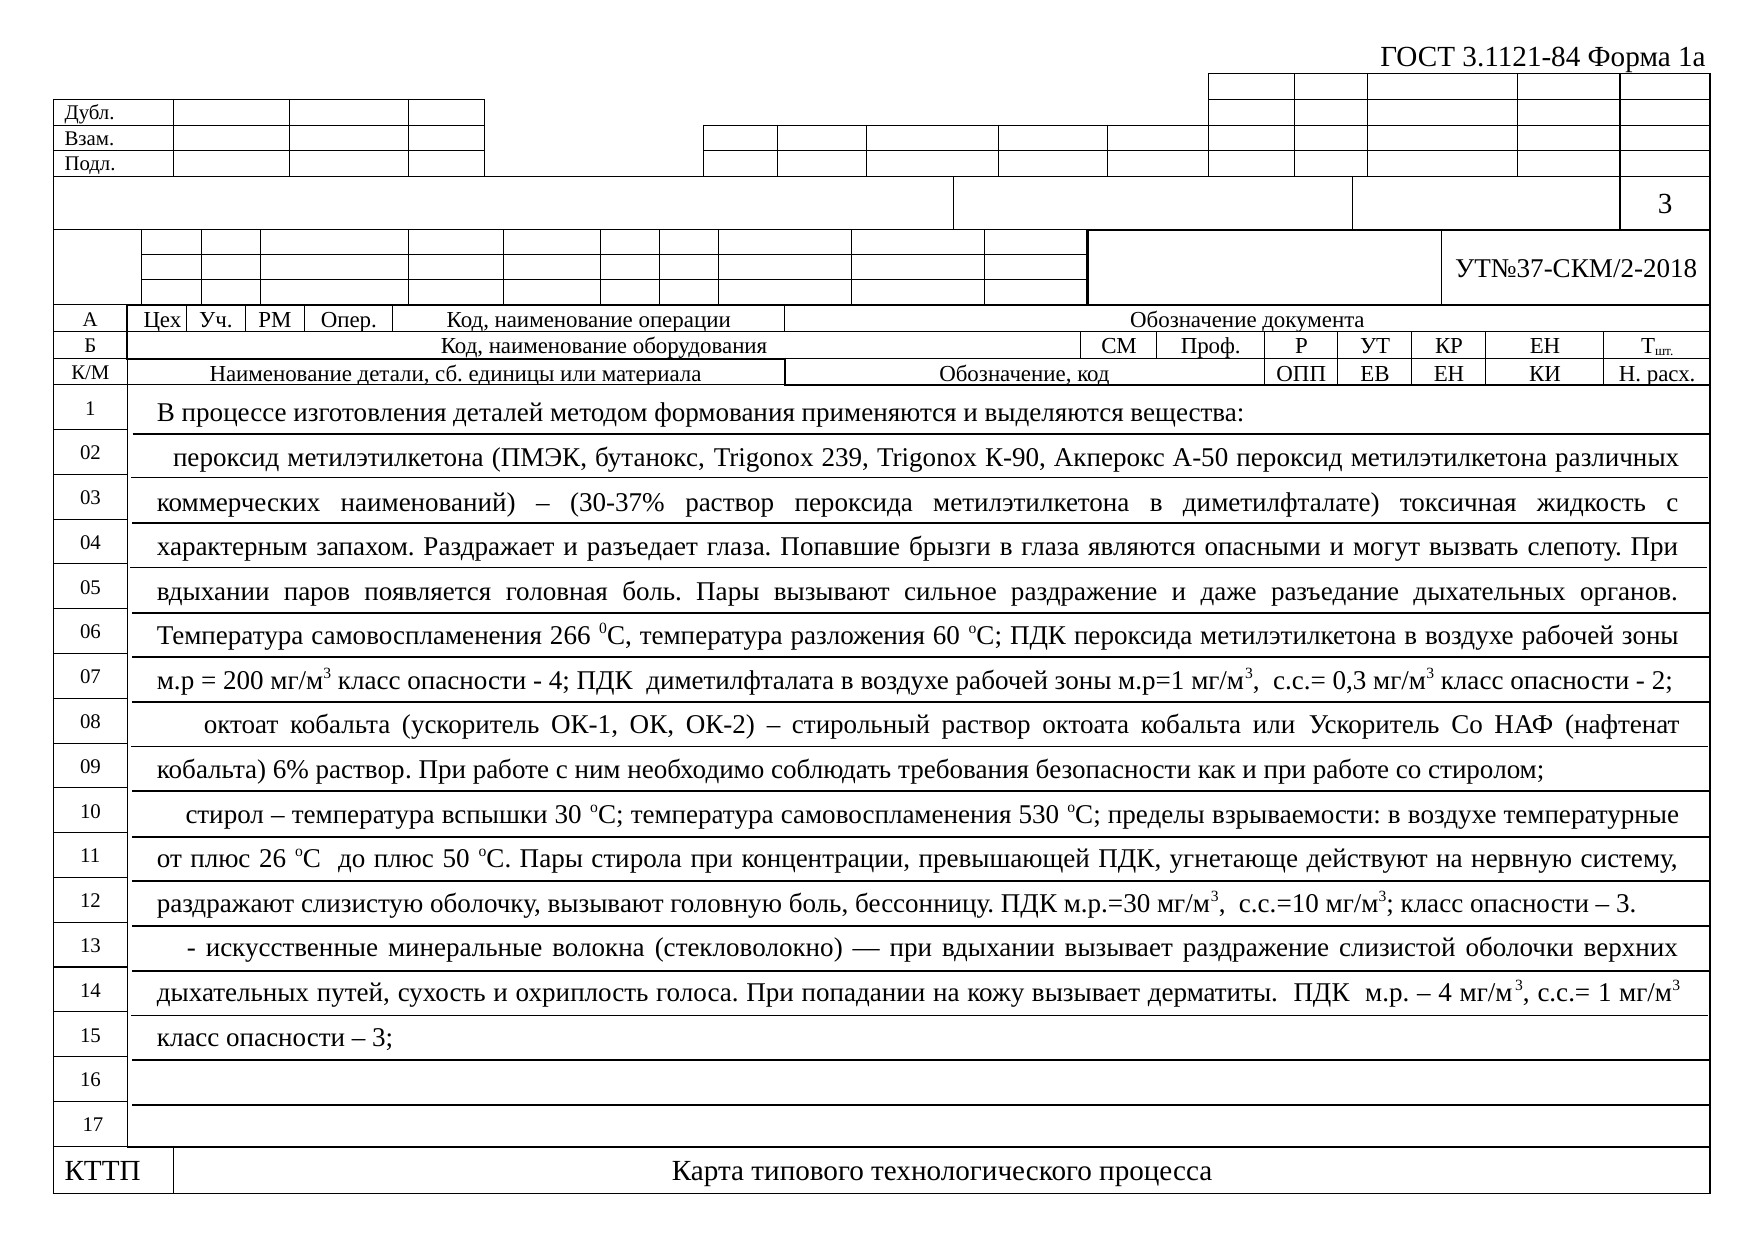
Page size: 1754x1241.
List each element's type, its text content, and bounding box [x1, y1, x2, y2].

table_cell [1295, 151, 1367, 176]
table_cell [660, 255, 718, 279]
table_cell 05 [54, 564, 127, 608]
table_cell [1209, 100, 1294, 124]
table_cell [1621, 100, 1709, 124]
table_cell КИ [1486, 359, 1603, 384]
table_cell К/М [54, 359, 127, 384]
table_cell [777, 99, 866, 124]
table_cell УТ№37-СКМ/2-2018 [1442, 231, 1709, 304]
table_cell Тшт. [1604, 332, 1709, 357]
table_cell 06 [54, 609, 127, 653]
table_cell [409, 280, 503, 304]
table_cell [1368, 151, 1517, 176]
table_cell [1518, 100, 1619, 124]
table_cell [1209, 151, 1294, 176]
table_cell Уч. [187, 306, 245, 331]
table_cell ОПП [1265, 359, 1337, 384]
table_cell Опер. [305, 306, 392, 331]
table_cell [852, 255, 984, 279]
table_cell 12 [54, 878, 127, 922]
table_cell [704, 126, 777, 150]
text ГОСТ 3.1121-84 Форма 1а [53, 39, 1742, 73]
table_cell [999, 99, 1107, 124]
table_cell [1518, 151, 1619, 176]
table_cell [601, 280, 659, 304]
table_cell 1 [54, 385, 127, 429]
table_cell [290, 100, 408, 124]
table_cell 09 [54, 744, 127, 787]
table_header [1518, 74, 1619, 99]
table_cell [174, 126, 289, 150]
table_cell УТ [1338, 332, 1411, 357]
table_cell [704, 151, 777, 176]
table_cell [778, 151, 866, 176]
table_cell [202, 280, 260, 304]
table_cell [1295, 126, 1367, 150]
table_cell [719, 230, 851, 254]
table_header [1209, 74, 1294, 99]
table_cell Проф. [1157, 332, 1264, 357]
table_cell [202, 255, 260, 279]
table_cell 10 [54, 788, 127, 832]
table_cell [409, 255, 503, 279]
table_cell [852, 230, 984, 254]
table_cell Цех [128, 306, 186, 331]
table_header [1621, 74, 1709, 99]
table_cell [985, 255, 1086, 279]
table_cell 03 [54, 475, 127, 518]
table_header [1368, 74, 1517, 99]
table_cell [1621, 151, 1709, 176]
table_cell Подл. [54, 151, 173, 176]
table_cell [1108, 151, 1208, 176]
table_cell [202, 230, 260, 254]
table_cell [999, 126, 1107, 150]
table_cell [142, 230, 201, 254]
table_cell [1368, 126, 1517, 150]
table_cell [54, 177, 953, 229]
table_header [1295, 74, 1367, 99]
table_cell СМ [1081, 332, 1156, 357]
table_cell Наименование детали, сб. единицы или материала [128, 360, 784, 384]
table_cell [54, 230, 141, 304]
table_cell Взам. [54, 126, 173, 150]
table_cell [778, 126, 866, 150]
table_cell [409, 126, 484, 150]
table_cell [1368, 100, 1517, 124]
table_cell 15 [54, 1012, 127, 1056]
table_cell 02 [54, 430, 127, 474]
table_cell [290, 151, 408, 176]
table_cell [1295, 100, 1367, 124]
table_cell [985, 230, 1086, 254]
table_cell Обозначение, код [786, 359, 1264, 384]
table_cell [601, 255, 659, 279]
table_cell [1089, 231, 1441, 304]
table_cell В процессе изготовления деталей методом формования применяются и выделяются вещества: пероксид метилэтилкетона (ПМЭК, бутанокс, Trigonox 239, Trigonox К-90, Акперокс А-50 пероксид метилэтилкетона различных коммерческих наименований) – (30-37% раствор пероксида метилэтилкетона в диметилфталате) токсичная жидкость с характерным запахом. Раздражает и разъедает глаза. Попавшие брызги в глаза являются опасными и могут вызвать слепоту. При вдыхании паров появляется головная боль. Пары вызывают сильное раздражение и даже разъедание дыхательных органов. Температура самовоспламенения 266 0С, температура разложения 60 оС; ПДК пероксида метилэтилкетона в воздухе рабочей зоны м.р = 200 мг/м3 класс опасности - 4; ПДК диметилфталата в воздухе рабочей зоны м.р=1 мг/м3, с.с.= 0,3 мг/м3 класс опасности - 2; октоат кобальта (ускоритель ОК-1, ОК, ОК-2) – стирольный раствор октоата кобальта или Ускоритель Со НАФ (нафтенат кобальта) 6% раствор. При работе с ним необходимо соблюдать требования безопасности как и при работе со стиролом; стирол – температура вспышки 30 оС; температура самовоспламенения 530 оС; пределы взрываемости: в воздухе температурные от плюс 26 оС до плюс 50 оС. Пары стирола при концентрации, превышающей ПДК, угнетающе действуют на нервную систему, раздражают слизистую оболочку, вызывают головную боль, бессонницу. ПДК м.р.=30 мг/м3, с.с.=10 мг/м3; класс опасности – 3. - искусственные минеральные волокна (стекловолокно) — при вдыхании вызывает раздражение слизистой оболочки верхних дыхательных путей, сухость и охриплость голоса. При попадании на кожу вызывает дерматиты. ПДК м.р. – 4 мг/м3, с.с.= 1 мг/м3 класс опасности – 3; [128, 385, 1709, 1146]
table_cell Р [1265, 332, 1337, 357]
table_cell [985, 280, 1086, 304]
table_cell Обозначение документа [785, 306, 1709, 331]
table_cell Карта типового технологического процесса [174, 1148, 1709, 1193]
table_cell 04 [54, 520, 127, 563]
table_cell Код, наименование оборудования [128, 332, 1080, 357]
table_cell ЕН [1486, 332, 1603, 357]
table_cell [504, 255, 600, 279]
table_cell [261, 230, 408, 254]
table_cell [504, 280, 600, 304]
table_cell [704, 99, 777, 124]
table_cell [1108, 99, 1208, 124]
table_cell КТТП [54, 1147, 173, 1193]
table_cell ЕН [1412, 359, 1485, 384]
table_cell [867, 151, 998, 176]
table_cell 3 [1621, 177, 1709, 229]
table_cell [866, 99, 999, 124]
table_cell Дубл. [54, 100, 173, 124]
table_cell 07 [54, 654, 127, 698]
table_cell [174, 100, 289, 124]
table_cell КР [1412, 332, 1485, 357]
table_cell [852, 280, 984, 304]
table_cell [409, 151, 484, 176]
table_cell 16 [54, 1057, 127, 1101]
table_cell [867, 126, 998, 150]
table_cell 13 [54, 923, 127, 966]
table_cell Код, наименование операции [393, 306, 784, 331]
table_cell [504, 230, 600, 254]
table_cell [1518, 126, 1619, 150]
table_cell [409, 100, 484, 124]
table_cell [660, 230, 718, 254]
table_cell [174, 151, 289, 176]
table_cell [261, 280, 408, 304]
table_cell 14 [54, 968, 127, 1011]
table_cell 08 [54, 699, 127, 742]
table_cell [601, 230, 659, 254]
table_cell 17 [54, 1102, 127, 1146]
table_cell Н. расх. [1604, 359, 1709, 384]
table_cell [261, 255, 408, 279]
table_cell [719, 255, 851, 279]
table_cell [1108, 126, 1208, 150]
table_cell [142, 280, 201, 304]
table_cell РМ [246, 306, 304, 331]
table_cell [290, 126, 408, 150]
table_cell [142, 255, 201, 279]
table_cell [1353, 177, 1619, 229]
table_cell [1621, 126, 1709, 150]
table_cell [719, 280, 851, 304]
table_cell [485, 99, 703, 124]
table_header [53, 73, 1208, 99]
table_cell А [54, 305, 126, 331]
table_cell [999, 151, 1107, 176]
table_cell 11 [54, 833, 127, 877]
table_cell [954, 177, 1352, 229]
table_cell [1209, 126, 1294, 150]
table_cell [485, 125, 703, 176]
table_cell [409, 230, 503, 254]
table_cell Б [54, 332, 126, 357]
table_cell ЕВ [1338, 359, 1411, 384]
table_cell [660, 280, 718, 304]
